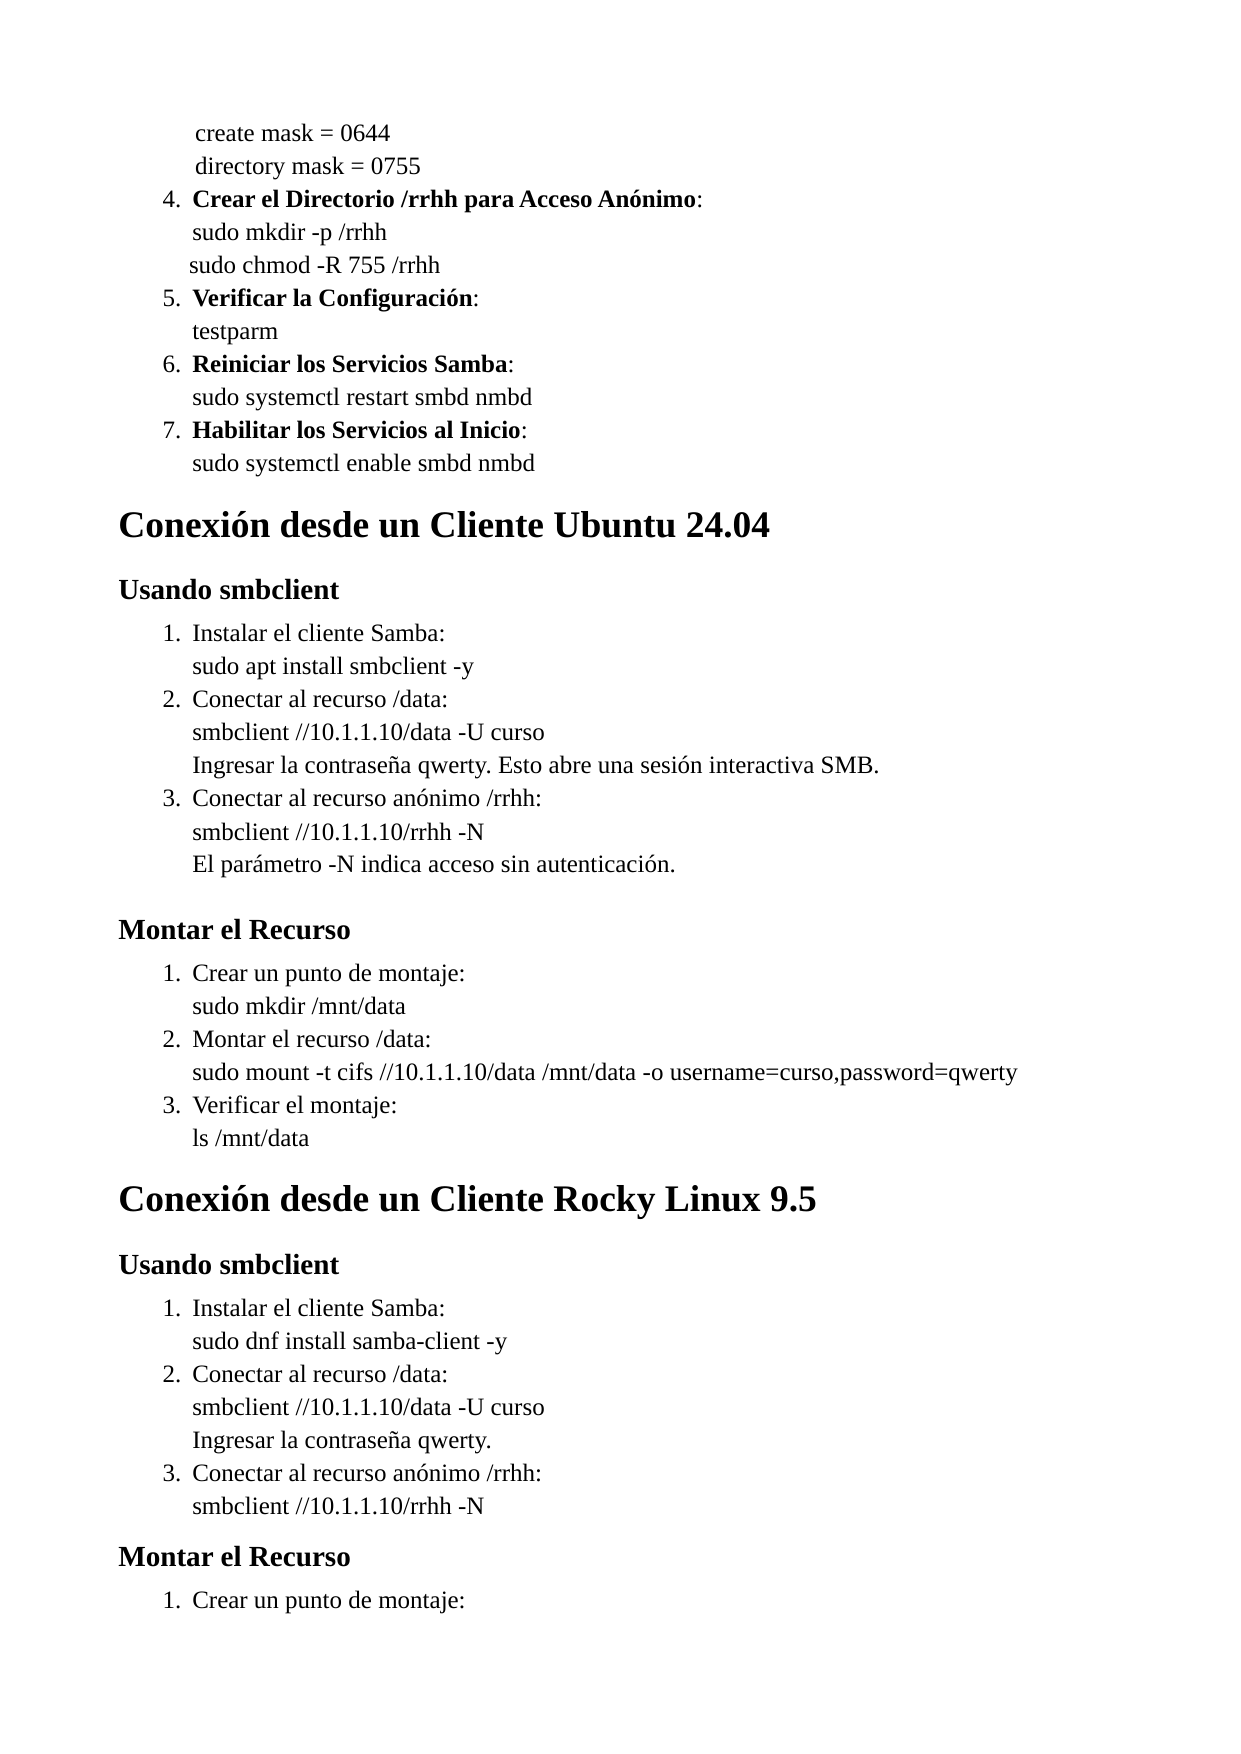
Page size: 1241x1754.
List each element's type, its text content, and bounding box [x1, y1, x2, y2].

subtitle Usando smbclient [118, 572, 1122, 606]
list Conectar al recurso /data: [162, 1359, 1122, 1388]
list testparm [162, 316, 1122, 345]
list smbclient //10.1.1.10/rrhh -N [162, 817, 1122, 845]
text sudo chmod -R 755 /rrhh [189, 250, 1122, 279]
list El parámetro -N indica acceso sin autenticación. [162, 849, 1122, 878]
list Conectar al recurso anónimo /rrhh: [162, 783, 1122, 812]
list sudo dnf install samba-client -y [162, 1326, 1122, 1355]
list Crear el Directorio /rrhh para Acceso Anónimo: [162, 184, 1122, 213]
list sudo mkdir -p /rrhh [162, 217, 1122, 246]
list Conectar al recurso /data: [162, 684, 1122, 713]
list sudo systemctl restart smbd nmbd [162, 382, 1122, 411]
list smbclient //10.1.1.10/data -U curso [162, 1392, 1122, 1421]
list Conectar al recurso anónimo /rrhh: [162, 1458, 1122, 1487]
list sudo mkdir /mnt/data [162, 991, 1122, 1019]
list sudo mount -t cifs //10.1.1.10/data /mnt/data -o username=curso,password=qwerty [162, 1057, 1122, 1086]
list smbclient //10.1.1.10/data -U curso [162, 717, 1122, 746]
list Ingresar la contraseña qwerty. Esto abre una sesión interactiva SMB. [162, 751, 1122, 779]
subtitle Conexión desde un Cliente Rocky Linux 9.5 [118, 1177, 1122, 1220]
list Ingresar la contraseña qwerty. [162, 1425, 1122, 1454]
list Montar el recurso /data: [162, 1024, 1122, 1053]
list Verificar la Configuración: [162, 283, 1122, 312]
subtitle Conexión desde un Cliente Ubuntu 24.04 [118, 502, 1122, 545]
list smbclient //10.1.1.10/rrhh -N [162, 1491, 1122, 1520]
list Crear un punto de montaje: [162, 1585, 1122, 1613]
subtitle Usando smbclient [118, 1247, 1122, 1281]
list sudo apt install smbclient -y [162, 651, 1122, 680]
list Reiniciar los Servicios Samba: [162, 349, 1122, 378]
list Instalar el cliente Samba: [162, 618, 1122, 647]
list sudo systemctl enable smbd nmbd [162, 448, 1122, 477]
text create mask = 0644 [195, 118, 1122, 147]
list Habilitar los Servicios al Inicio: [162, 415, 1122, 444]
subtitle Montar el Recurso [118, 912, 1122, 945]
text directory mask = 0755 [195, 151, 1122, 180]
list Instalar el cliente Samba: [162, 1293, 1122, 1322]
subtitle Montar el Recurso [118, 1539, 1122, 1572]
list Crear un punto de montaje: [162, 958, 1122, 987]
list ls /mnt/data [162, 1123, 1122, 1152]
list Verificar el montaje: [162, 1090, 1122, 1119]
